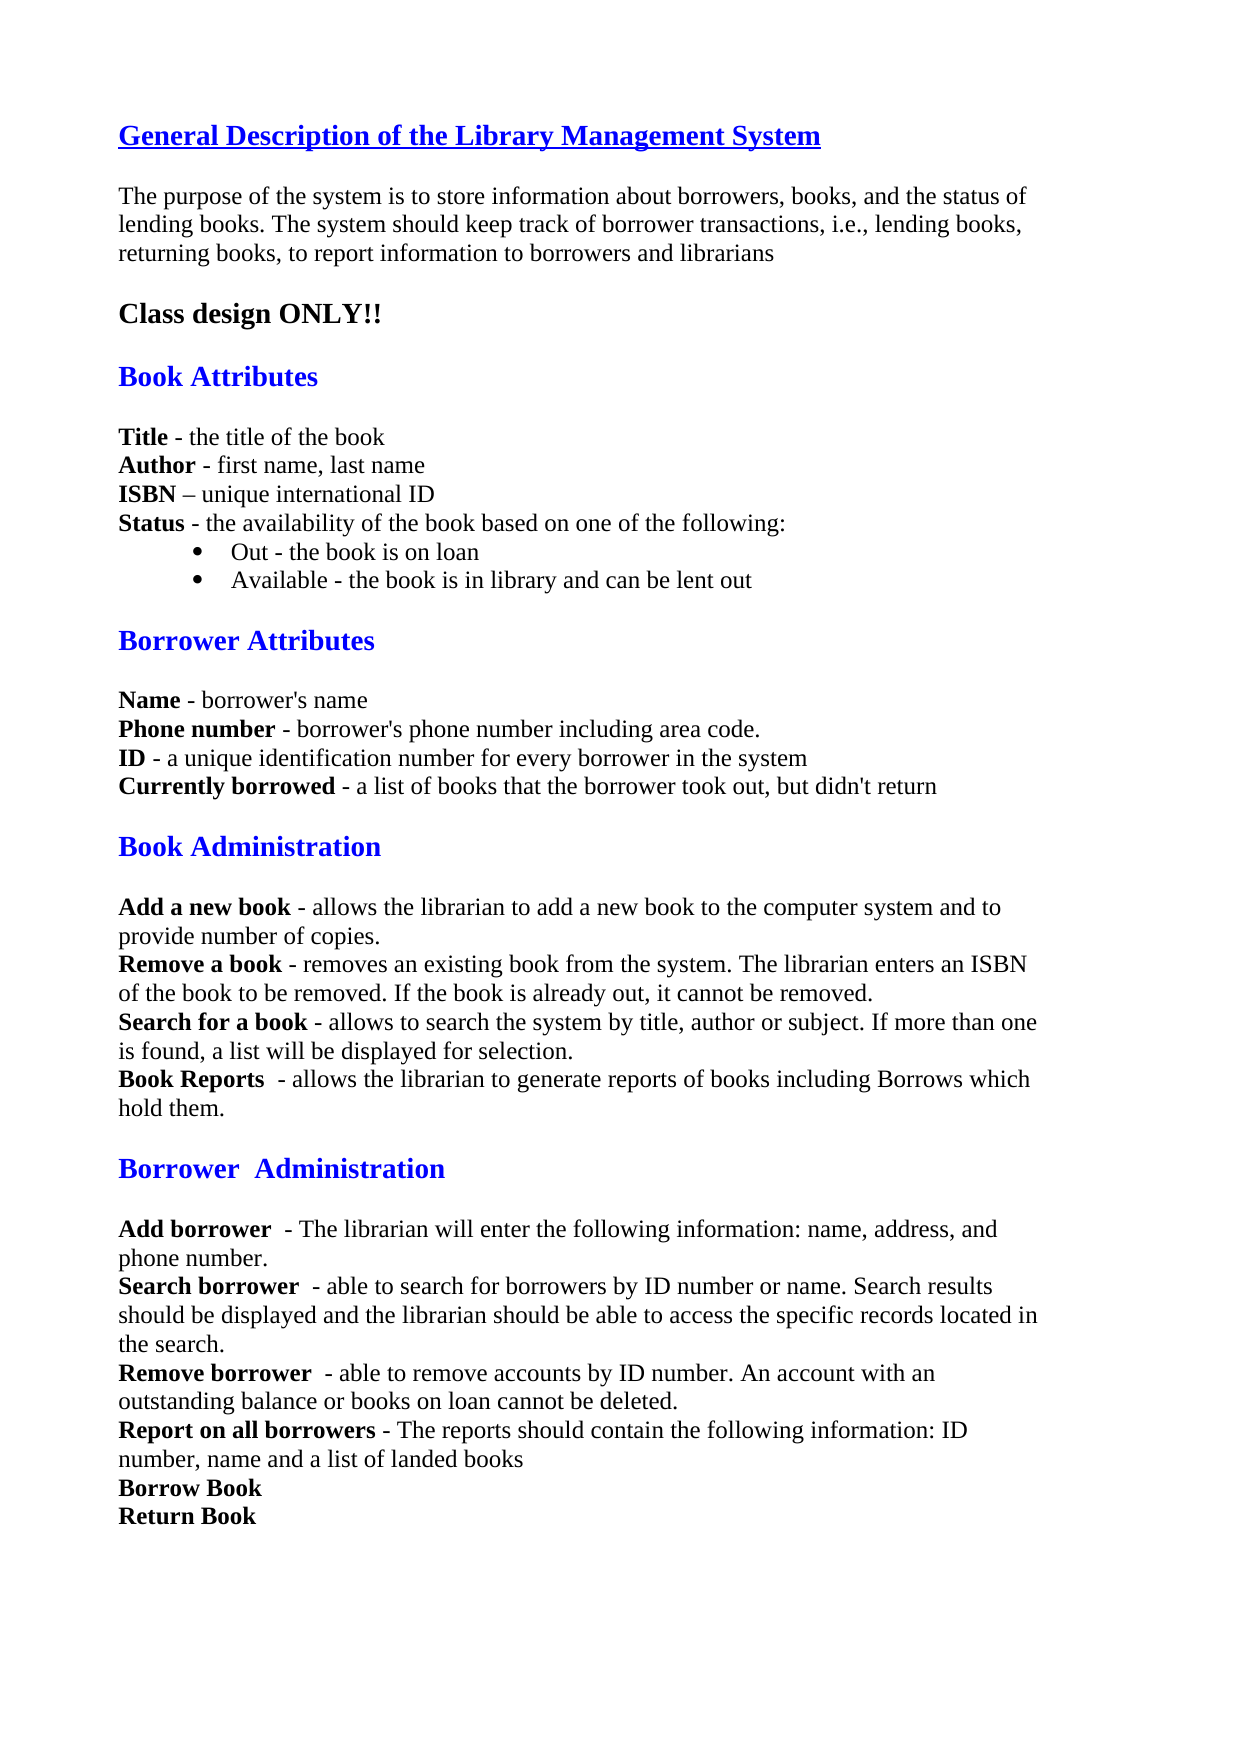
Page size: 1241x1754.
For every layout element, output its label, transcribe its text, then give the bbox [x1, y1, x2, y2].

text Title - the title of the book [118, 422, 1053, 450]
text Borrow Book [118, 1473, 1053, 1501]
text Book Reports - allows the librarian to generate reports of books including Borrows which hold them. [118, 1064, 1053, 1122]
text Status - the availability of the book based on one of the following: [118, 508, 1053, 537]
text Borrower Attributes [118, 623, 1053, 656]
text Add borrower - The librarian will enter the following information: name, address, and phone number. [118, 1214, 1053, 1271]
list Available - the book is in library and can be lent out [193, 565, 1053, 594]
text ID - a unique identification number for every borrower in the system [118, 743, 1053, 771]
text Search borrower - able to search for borrowers by ID number or name. Search results should be displayed and the librarian should be able to access the specific records located in the search. [118, 1271, 1053, 1358]
text Report on all borrowers - The reports should contain the following information: ID number, name and a list of landed books [118, 1415, 1053, 1473]
text Add a new book - allows the librarian to add a new book to the computer system and to provide number of copies. [118, 892, 1053, 949]
list Out - the book is on loan [193, 537, 1053, 565]
text Book Administration [118, 829, 1053, 863]
text Author - first name, last name [118, 450, 1053, 479]
text Phone number - borrower's phone number including area code. [118, 714, 1053, 743]
text Name - borrower's name [118, 685, 1053, 714]
text Search for a book - allows to search the system by title, author or subject. If more than one is found, a list will be displayed for selection. [118, 1007, 1053, 1064]
text Remove borrower - able to remove accounts by ID number. An account with an outstanding balance or books on loan cannot be deleted. [118, 1358, 1053, 1415]
text Return Book [118, 1501, 1053, 1530]
text Remove a book - removes an existing book from the system. The librarian enters an ISBN of the book to be removed. If the book is already out, it cannot be removed. [118, 949, 1053, 1007]
text Borrower Administration [118, 1151, 1053, 1185]
text Currently borrowed - a list of books that the borrower took out, but didn't return [118, 771, 1053, 800]
text ISBN – unique international ID [118, 479, 1053, 508]
text The purpose of the system is to store information about borrowers, books, and the status of lending books. The system should keep track of borrower transactions, i.e., lending books, returning books, to report information to borrowers and librarians [118, 181, 1053, 267]
text General Description of the Library Management System [118, 118, 1053, 152]
text Book Attributes [118, 359, 1053, 392]
text Class design ONLY!! [118, 296, 1053, 330]
